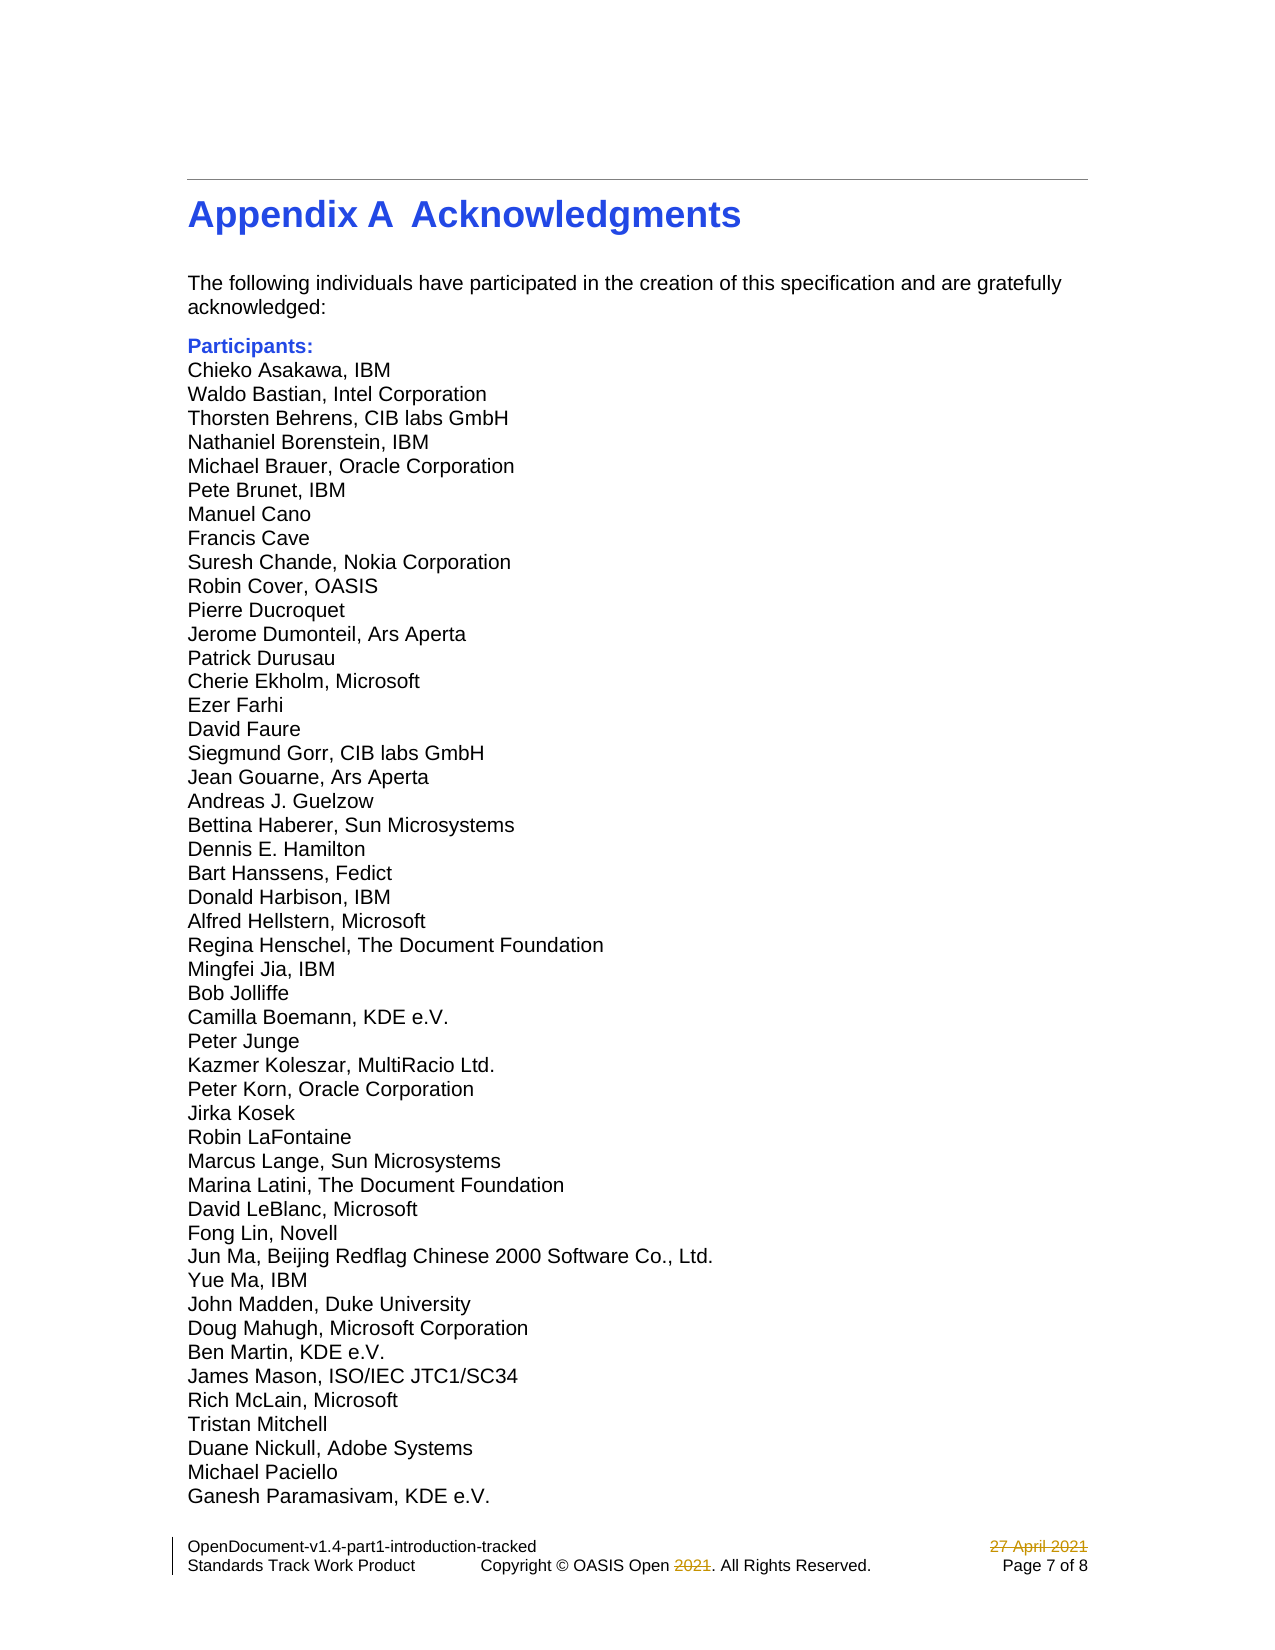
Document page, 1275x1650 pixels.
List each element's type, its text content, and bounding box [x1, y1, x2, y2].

text Bob Jolliffe [187, 981, 1088, 1005]
text Peter Korn, Oracle Corporation [187, 1077, 1088, 1101]
text Duane Nickull, Adobe Systems [187, 1436, 1088, 1460]
text Fong Lin, Novell [187, 1220, 1088, 1244]
text Rich McLain, Microsoft [187, 1388, 1088, 1412]
text Robin LaFontaine [187, 1124, 1088, 1148]
text Jean Gouarne, Ars Aperta [187, 765, 1088, 789]
text Alfred Hellstern, Microsoft [187, 909, 1088, 933]
text Waldo Bastian, Intel Corporation [187, 382, 1088, 406]
text Pierre Ducroquet [187, 597, 1088, 621]
text Ganesh Paramasivam, KDE e.V. [187, 1484, 1088, 1508]
text The following individuals have participated in the creation of this specification and are gratefully acknowledged: [187, 271, 1088, 319]
text Yue Ma, IBM [187, 1268, 1088, 1292]
text Michael Paciello [187, 1460, 1088, 1484]
text Chieko Asakawa, IBM [187, 358, 1088, 382]
text Jerome Dumonteil, Ars Aperta [187, 621, 1088, 645]
text Doug Mahugh, Microsoft Corporation [187, 1316, 1088, 1340]
text Peter Junge [187, 1029, 1088, 1053]
text Suresh Chande, Nokia Corporation [187, 549, 1088, 573]
text Ezer Farhi [187, 693, 1088, 717]
text James Mason, ISO/IEC JTC1/SC34 [187, 1364, 1088, 1388]
text Manuel Cano [187, 502, 1088, 526]
text Andreas J. Guelzow [187, 789, 1088, 813]
text Donald Harbison, IBM [187, 885, 1088, 909]
text Robin Cover, OASIS [187, 573, 1088, 597]
text Marina Latini, The Document Foundation [187, 1172, 1088, 1196]
text Pete Brunet, IBM [187, 478, 1088, 502]
text Thorsten Behrens, CIB labs GmbH [187, 406, 1088, 430]
text Jun Ma, Beijing Redflag Chinese 2000 Software Co., Ltd. [187, 1244, 1088, 1268]
text Michael Brauer, Oracle Corporation [187, 454, 1088, 478]
text Dennis E. Hamilton [187, 837, 1088, 861]
text Siegmund Gorr, CIB labs GmbH [187, 741, 1088, 765]
text Nathaniel Borenstein, IBM [187, 430, 1088, 454]
text David LeBlanc, Microsoft [187, 1196, 1088, 1220]
text Ben Martin, KDE e.V. [187, 1340, 1088, 1364]
text Cherie Ekholm, Microsoft [187, 669, 1088, 693]
text David Faure [187, 717, 1088, 741]
subtitle Acknowledgments [187, 180, 1088, 236]
text Kazmer Koleszar, MultiRacio Ltd. [187, 1053, 1088, 1077]
text Tristan Mitchell [187, 1412, 1088, 1436]
text Camilla Boemann, KDE e.V. [187, 1005, 1088, 1029]
text Marcus Lange, Sun Microsystems [187, 1148, 1088, 1172]
title Participants: [187, 334, 1088, 358]
text Bettina Haberer, Sun Microsystems [187, 813, 1088, 837]
text Francis Cave [187, 526, 1088, 549]
text Mingfei Jia, IBM [187, 957, 1088, 981]
text Bart Hanssens, Fedict [187, 861, 1088, 885]
text Patrick Durusau [187, 645, 1088, 669]
text Regina Henschel, The Document Foundation [187, 933, 1088, 957]
text Jirka Kosek [187, 1101, 1088, 1124]
text John Madden, Duke University [187, 1292, 1088, 1316]
